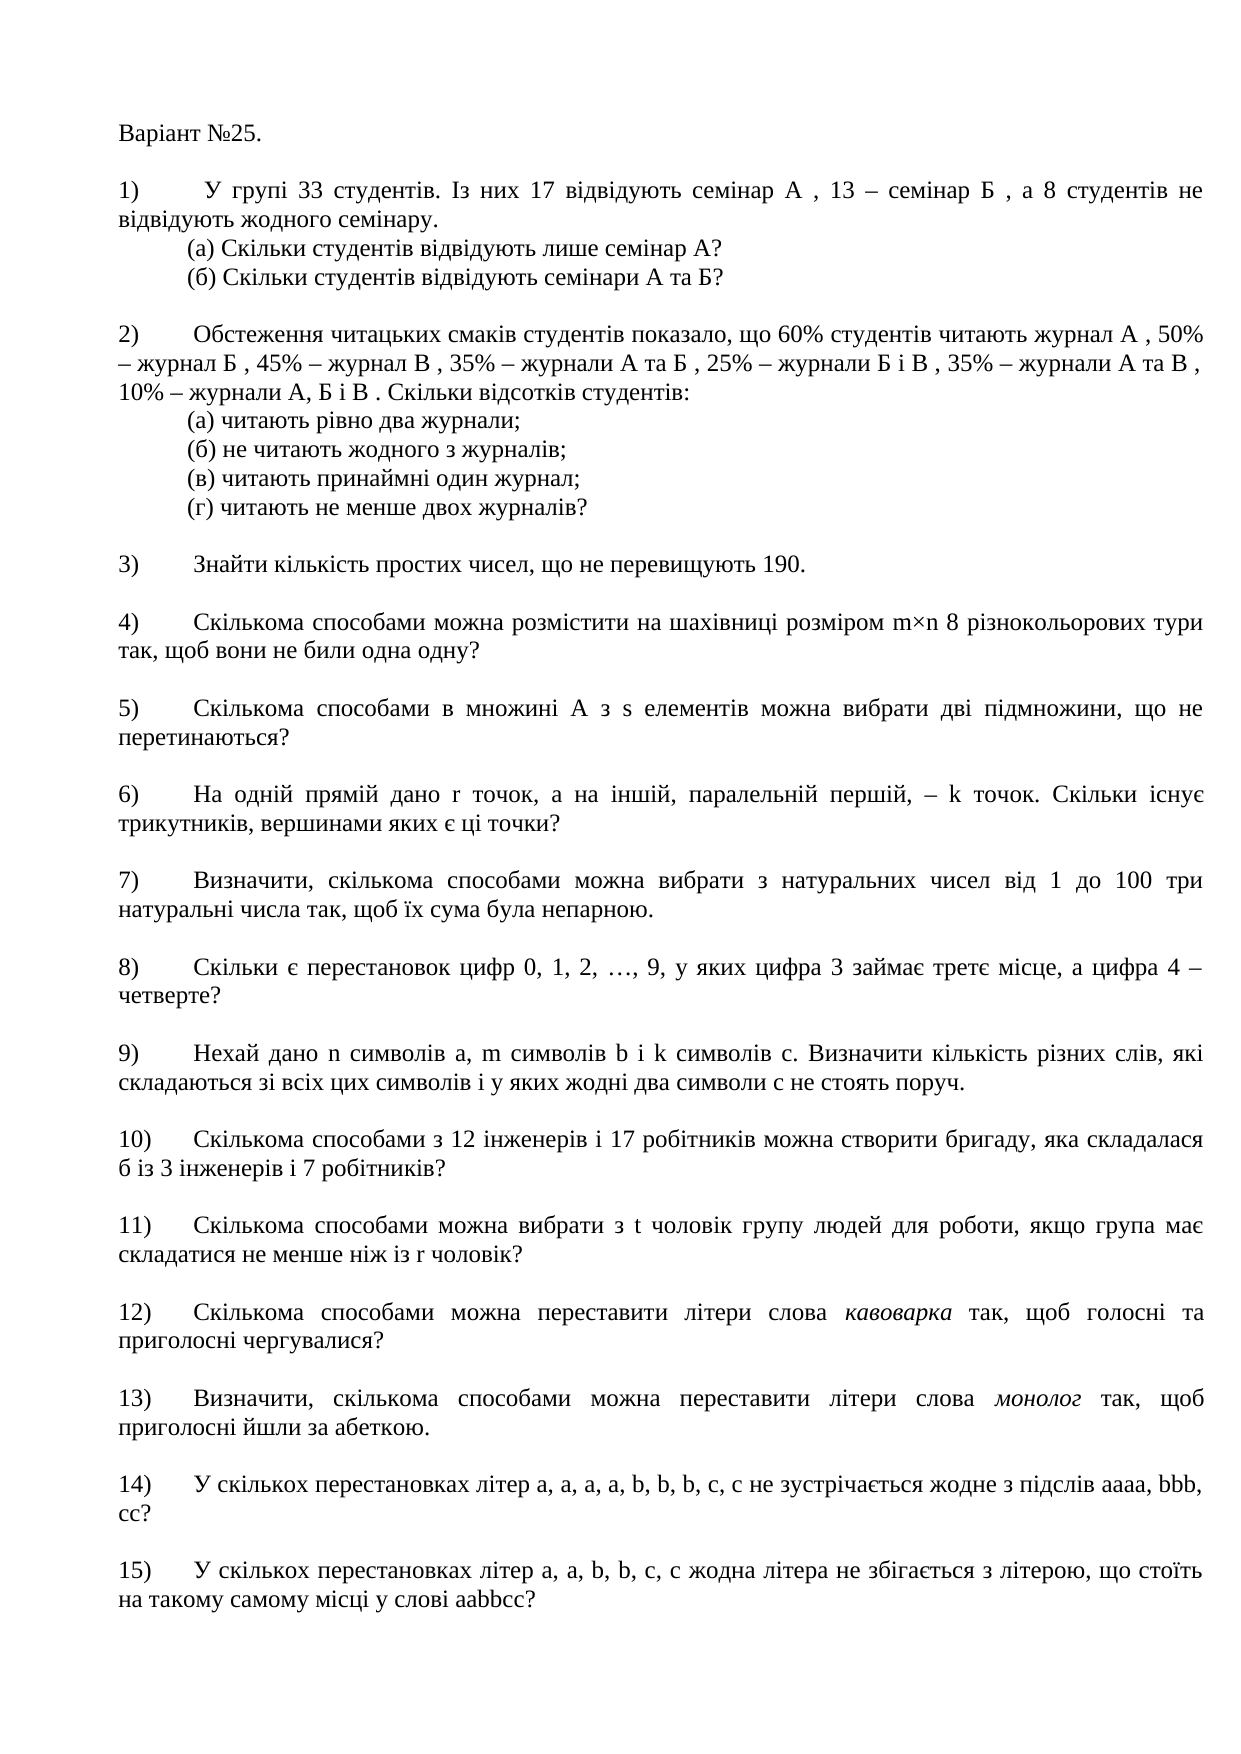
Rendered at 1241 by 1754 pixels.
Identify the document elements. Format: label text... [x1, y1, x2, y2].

list (а) читають рівно два журнали; [118, 406, 1205, 434]
list Обстеження читацьких смаків студентів показало, що 60% студентів читають журнал А , 50% – журнал Б , 45% – журнал В , 35% – журнали А та Б , 25% – журнали Б і В , 35% – журнали А та В , 10% – журнали А, Б і В . Скільки відсотків студентів: [118, 319, 1205, 406]
list У скількох перестановках літер a, a, a, a, b, b, b, c, c не зустрічається жодне з підслів aaaa, bbb, cc? [118, 1469, 1205, 1527]
list Визначити, скількома способами можна переставити літери слова монолог так, щоб приголосні йшли за абеткою. [118, 1383, 1205, 1441]
list Скільки є перестановок цифр 0, 1, 2, …, 9, у яких цифра 3 займає третє місце, а цифра 4 – четверте? [118, 952, 1205, 1009]
list Визначити, скількома способами можна вибрати з натуральних чисел від 1 до 100 три натуральні числа так, щоб їх сума була непарною. [118, 866, 1205, 923]
list Скількома способами в множині A з s елементів можна вибрати дві підмножини, що не перетинаються? [118, 693, 1205, 751]
list (б) Скільки студентів відвідують семінари А та Б? [118, 262, 1205, 291]
list Знайти кількість простих чисел, що не перевищують 190. [118, 549, 1205, 578]
list (б) не читають жодного з журналів; [118, 434, 1205, 463]
list (а) Скільки студентів відвідують лише семінар А? [118, 233, 1205, 262]
list Скількома способами з 12 інженерів і 17 робітників можна створити бригаду, яка складалася б із 3 інженерів і 7 робітників? [118, 1124, 1205, 1182]
list Нехай дано n символів a, m символів b і k символів c. Визначити кількість різних слів, які складаються зі всіх цих символів і у яких жодні два символи c не стоять поруч. [118, 1038, 1205, 1096]
list Скількома способами можна переставити літери слова кавоварка так, щоб голосні та приголосні чергувалися? [118, 1297, 1205, 1354]
list У скількох перестановках літер a, a, b, b, c, c жодна літера не збігається з літерою, що стоїть на такому самому місці у слові aabbcc? [118, 1556, 1205, 1613]
list Скількома способами можна вибрати з t чоловік групу людей для роботи, якщо група має складатися не менше ніж із r чоловік? [118, 1211, 1205, 1268]
list (в) читають принаймні один журнал; [118, 463, 1205, 492]
list У групі 33 студентів. Із них 17 відвідують семінар А , 13 – семінар Б , а 8 студентів не відвідують жодного семінару. [118, 176, 1205, 233]
text Варіант №25. [118, 118, 1205, 147]
list На одній прямій дано r точок, а на іншій, паралельній першій, – k точок. Скільки існує трикутників, вершинами яких є ці точки? [118, 779, 1205, 837]
list Скількома способами можна розмістити на шахівниці розміром m×n 8 різнокольорових тури так, щоб вони не били одна одну? [118, 607, 1205, 664]
list (г) читають не менше двох журналів? [118, 492, 1205, 521]
